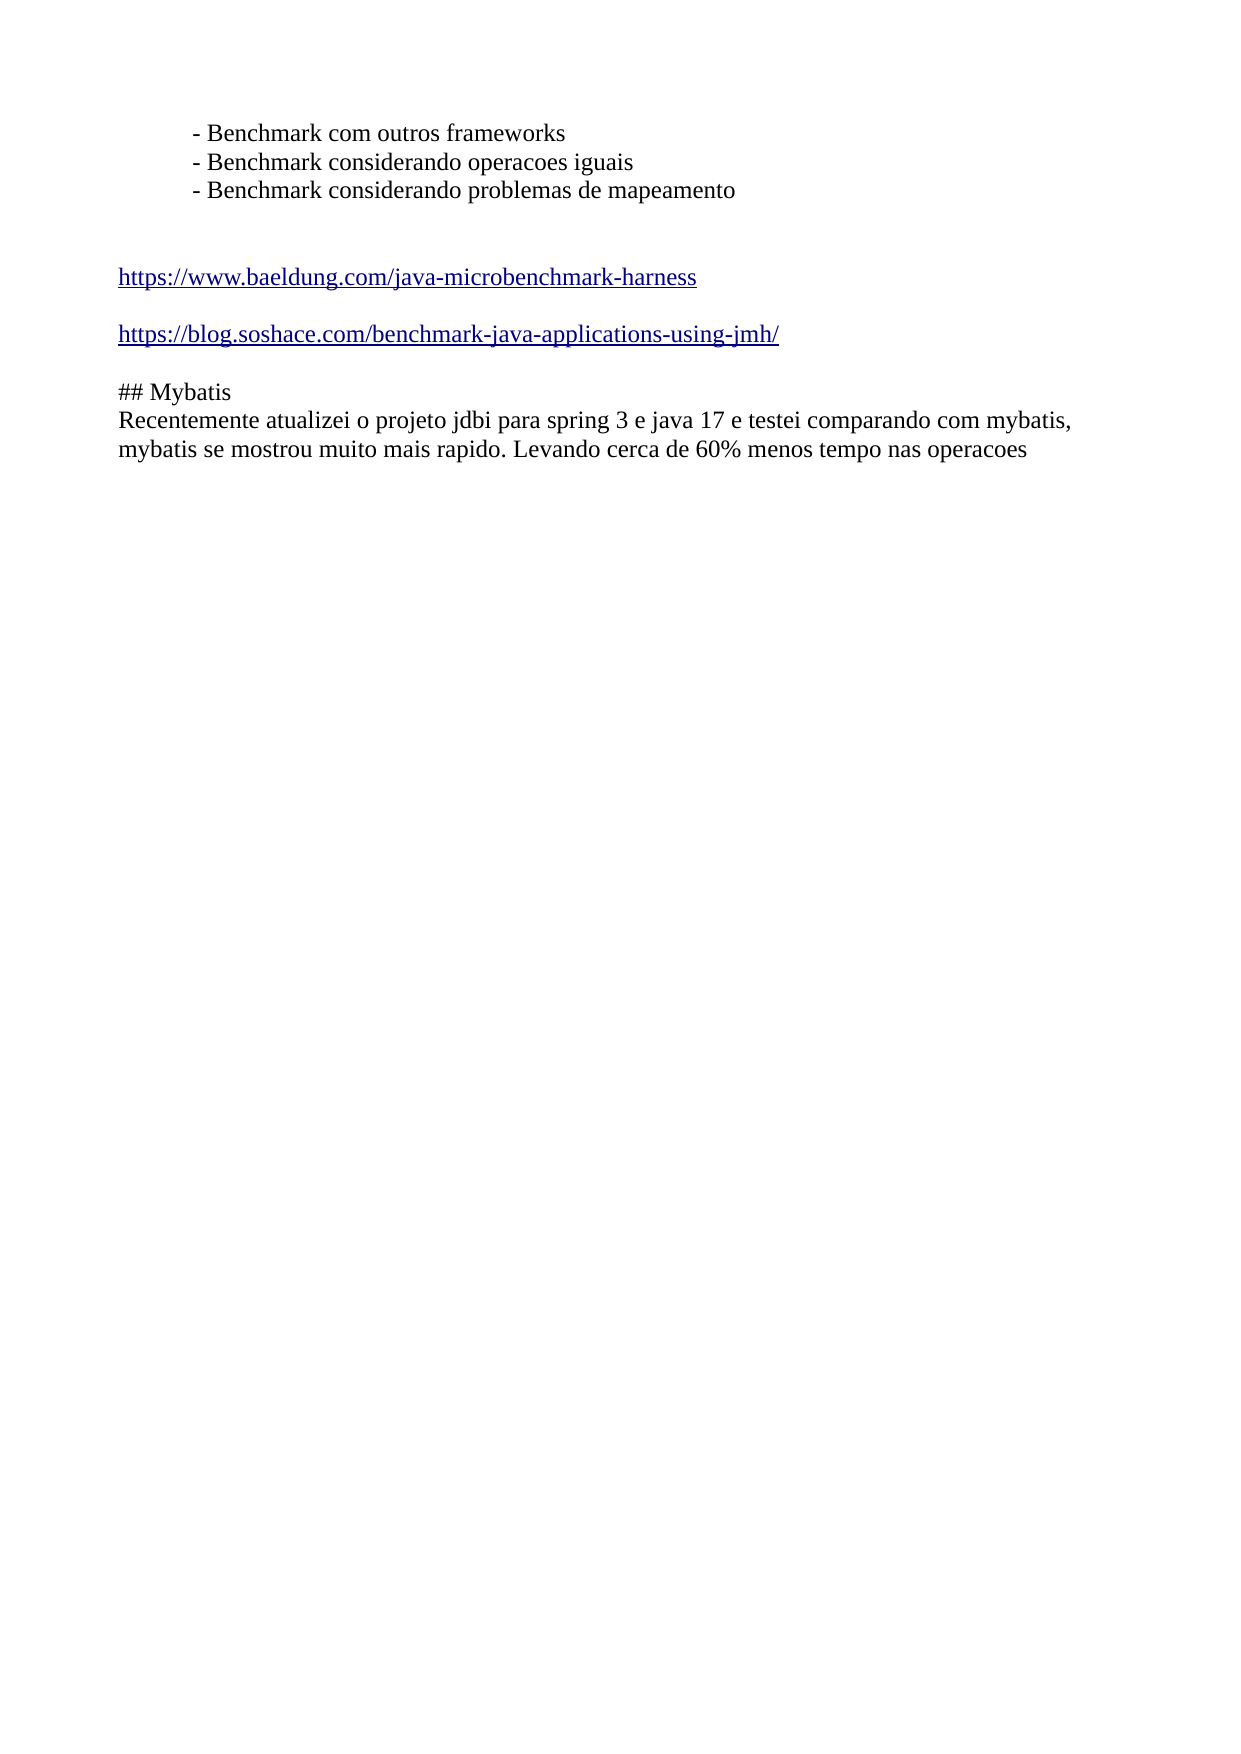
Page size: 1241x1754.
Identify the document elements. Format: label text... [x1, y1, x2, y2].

text - Benchmark considerando operacoes iguais [118, 147, 1122, 176]
text Recentemente atualizei o projeto jdbi para spring 3 e java 17 e testei comparando com mybatis, mybatis se mostrou muito mais rapido. Levando cerca de 60% menos tempo nas operacoes [118, 406, 1122, 463]
text - Benchmark considerando problemas de mapeamento [118, 176, 1122, 204]
text https://www.baeldung.com/java-microbenchmark-harness [118, 262, 1122, 291]
text https://blog.soshace.com/benchmark-java-applications-using-jmh/ [118, 319, 1122, 348]
text - Benchmark com outros frameworks [118, 118, 1122, 147]
text ## Mybatis [118, 377, 1122, 406]
